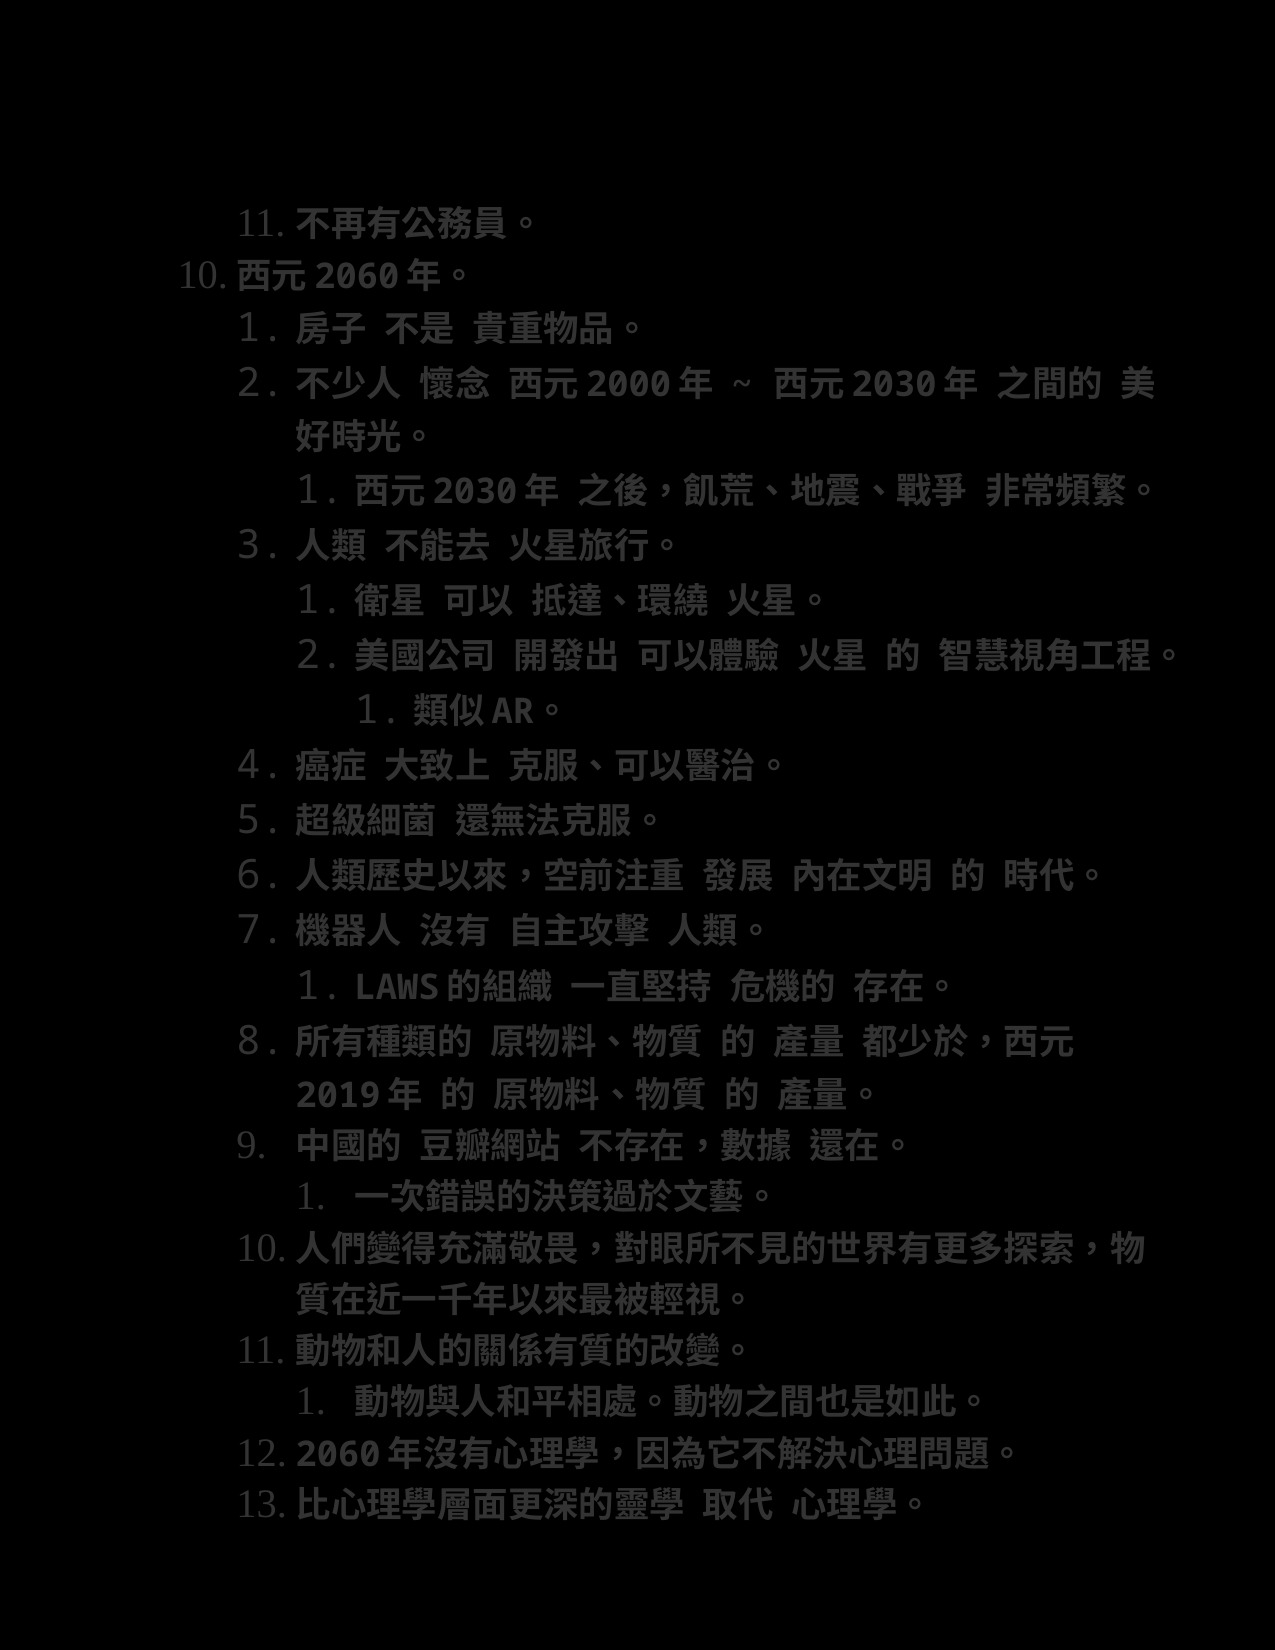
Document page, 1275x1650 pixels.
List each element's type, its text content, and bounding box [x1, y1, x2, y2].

list 美國公司 開發出 可以體驗 火星 的 智慧視角工程。 [295, 625, 1157, 680]
list 2060年沒有心理學，因為它不解決心理問題。 [236, 1425, 1157, 1476]
list 人類歷史以來，空前注重 發展 內在文明 的 時代。 [236, 846, 1157, 901]
list 人們變得充滿敬畏，對眼所不見的世界有更多探索，物質在近一千年以來最被輕視。 [236, 1220, 1157, 1322]
list LAWS的組織 一直堅持 危機的 存在。 [295, 956, 1157, 1011]
list 動物與人和平相處。動物之間也是如此。 [295, 1374, 1157, 1425]
list 不少人 懷念 西元2000年 ~ 西元2030年 之間的 美好時光。 [236, 353, 1157, 460]
list 西元2030年 之後，飢荒、地震、戰爭 非常頻繁。 [295, 460, 1157, 515]
list 房子 不是 貴重物品。 [236, 298, 1157, 353]
list 中國的 豆瓣網站 不存在，數據 還在。 [236, 1117, 1157, 1169]
list 不再有公務員。 [236, 196, 1157, 247]
list 超級細菌 還無法克服。 [236, 791, 1157, 846]
list 人類 不能去 火星旅行。 [236, 515, 1157, 570]
list 類似AR。 [354, 680, 1157, 735]
list 西元2060年。 [177, 247, 1157, 298]
list 動物和人的關係有質的改變。 [236, 1322, 1157, 1374]
list 所有種類的 原物料、物質 的 產量 都少於，西元2019年 的 原物料、物質 的 產量。 [236, 1011, 1157, 1117]
list 癌症 大致上 克服、可以醫治。 [236, 735, 1157, 791]
list 比心理學層面更深的靈學 取代 心理學。 [236, 1476, 1157, 1527]
list 一次錯誤的決策過於文藝。 [295, 1169, 1157, 1220]
list 衛星 可以 抵達、環繞 火星。 [295, 570, 1157, 625]
list 機器人 沒有 自主攻擊 人類。 [236, 901, 1157, 956]
